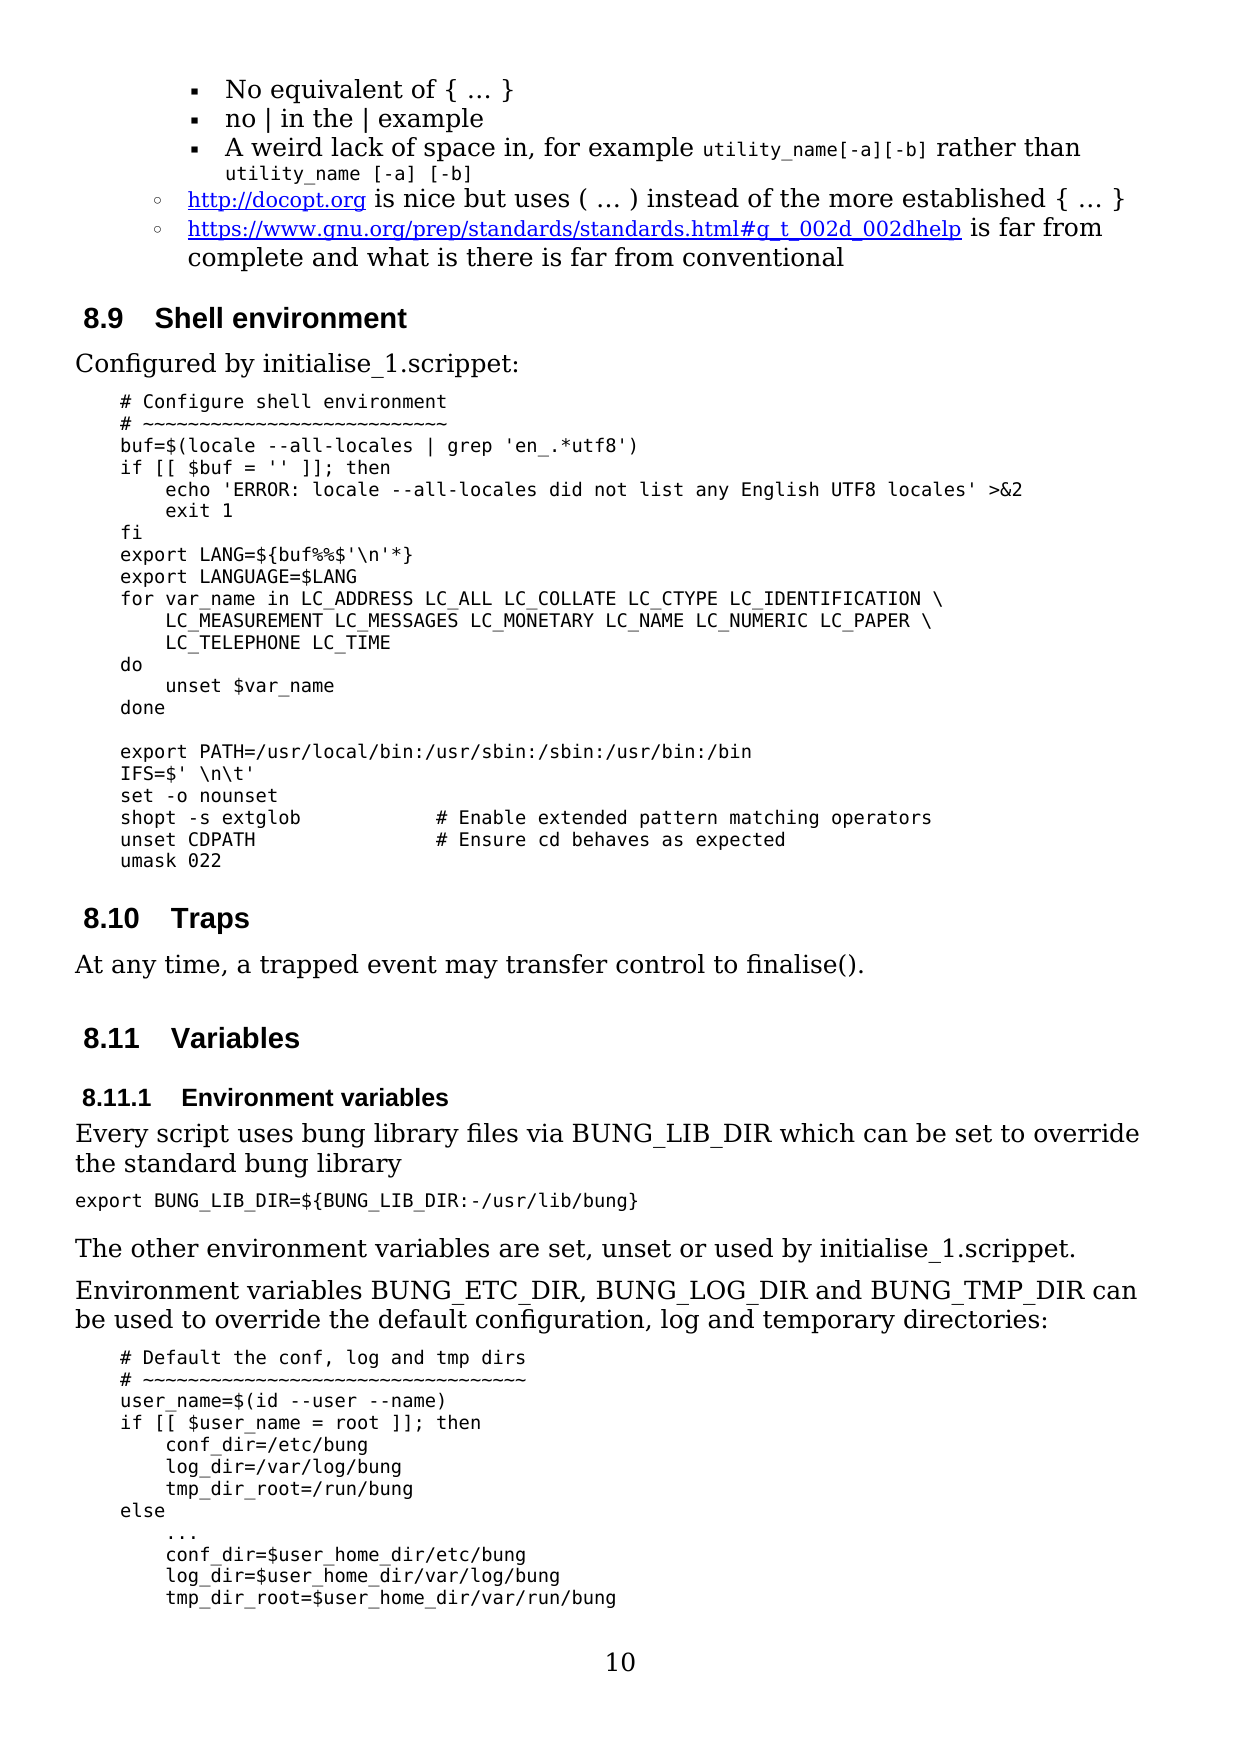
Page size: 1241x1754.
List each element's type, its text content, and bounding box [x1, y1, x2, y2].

list No equivalent of { … } [187, 75, 1166, 104]
text fi [75, 522, 1166, 544]
text export PATH=/usr/local/bin:/usr/sbin:/sbin:/usr/bin:/bin [75, 741, 1166, 763]
text buf=$(locale --all-locales | grep 'en_.*utf8') [75, 435, 1166, 457]
text The other environment variables are set, unset or used by initialise_1.scrippet. [75, 1234, 1166, 1263]
text LC_MEASUREMENT LC_MESSAGES LC_MONETARY LC_NAME LC_NUMERIC LC_PAPER \ [75, 610, 1166, 632]
text user_name=$(id --user --name) [75, 1391, 1166, 1412]
text shopt -s extglob # Enable extended pattern matching operators [75, 807, 1166, 829]
subtitle Variables [75, 1022, 1166, 1054]
text IFS=$' \n\t' [75, 763, 1166, 785]
text umask 022 [75, 851, 1166, 872]
text LC_TELEPHONE LC_TIME [75, 632, 1166, 654]
text exit 1 [75, 501, 1166, 522]
text Every script uses bung library files via BUNG_LIB_DIR which can be set to override the standard bung library [75, 1120, 1166, 1178]
text tmp_dir_root=/run/bung [75, 1478, 1166, 1500]
subtitle Shell environment [75, 302, 1166, 334]
text # ~~~~~~~~~~~~~~~~~~~~~~~~~~~ [75, 413, 1166, 435]
text echo 'ERROR: locale --all-locales did not list any English UTF8 locales' >&2 [75, 479, 1166, 501]
list http://docopt.org is nice but uses ( … ) instead of the more established { … } [150, 184, 1166, 213]
text conf_dir=$user_home_dir/etc/bung [75, 1544, 1166, 1566]
text if [[ $user_name = root ]]; then [75, 1412, 1166, 1434]
subtitle Environment variables [75, 1084, 1166, 1112]
text # Default the conf, log and tmp dirs [75, 1347, 1166, 1369]
subtitle Traps [75, 902, 1166, 935]
text unset $var_name [75, 676, 1166, 697]
text log_dir=$user_home_dir/var/log/bung [75, 1566, 1166, 1587]
text At any time, a trapped event may transfer control to finalise(). [75, 950, 1166, 979]
text Configured by initialise_1.scrippet: [75, 349, 1166, 379]
text export LANGUAGE=$LANG [75, 566, 1166, 588]
list A weird lack of space in, for example utility_name[-a][-b] rather than utility_name [-a] [-b] [187, 133, 1166, 184]
text set -o nounset [75, 785, 1166, 807]
text # ~~~~~~~~~~~~~~~~~~~~~~~~~~~~~~~~~~ [75, 1369, 1166, 1391]
text tmp_dir_root=$user_home_dir/var/run/bung [75, 1587, 1166, 1609]
text else [75, 1500, 1166, 1522]
text # Configure shell environment [75, 391, 1166, 413]
text do [75, 654, 1166, 676]
text for var_name in LC_ADDRESS LC_ALL LC_COLLATE LC_CTYPE LC_IDENTIFICATION \ [75, 588, 1166, 610]
text done [75, 697, 1166, 719]
text if [[ $buf = '' ]]; then [75, 457, 1166, 479]
text unset CDPATH # Ensure cd behaves as expected [75, 829, 1166, 851]
text log_dir=/var/log/bung [75, 1456, 1166, 1478]
text conf_dir=/etc/bung [75, 1434, 1166, 1456]
list https://www.gnu.org/prep/standards/standards.html#g_t_002d_002dhelp is far from complete and what is there is far from conventional [150, 213, 1166, 272]
text ... [75, 1522, 1166, 1544]
text export BUNG_LIB_DIR=${BUNG_LIB_DIR:-/usr/lib/bung} [75, 1191, 1166, 1212]
text export LANG=${buf%%$'\n'*} [75, 544, 1166, 566]
text Environment variables BUNG_ETC_DIR, BUNG_LOG_DIR and BUNG_TMP_DIR can be used to override the default configuration, log and temporary directories: [75, 1276, 1166, 1334]
list no | in the | example [187, 104, 1166, 133]
